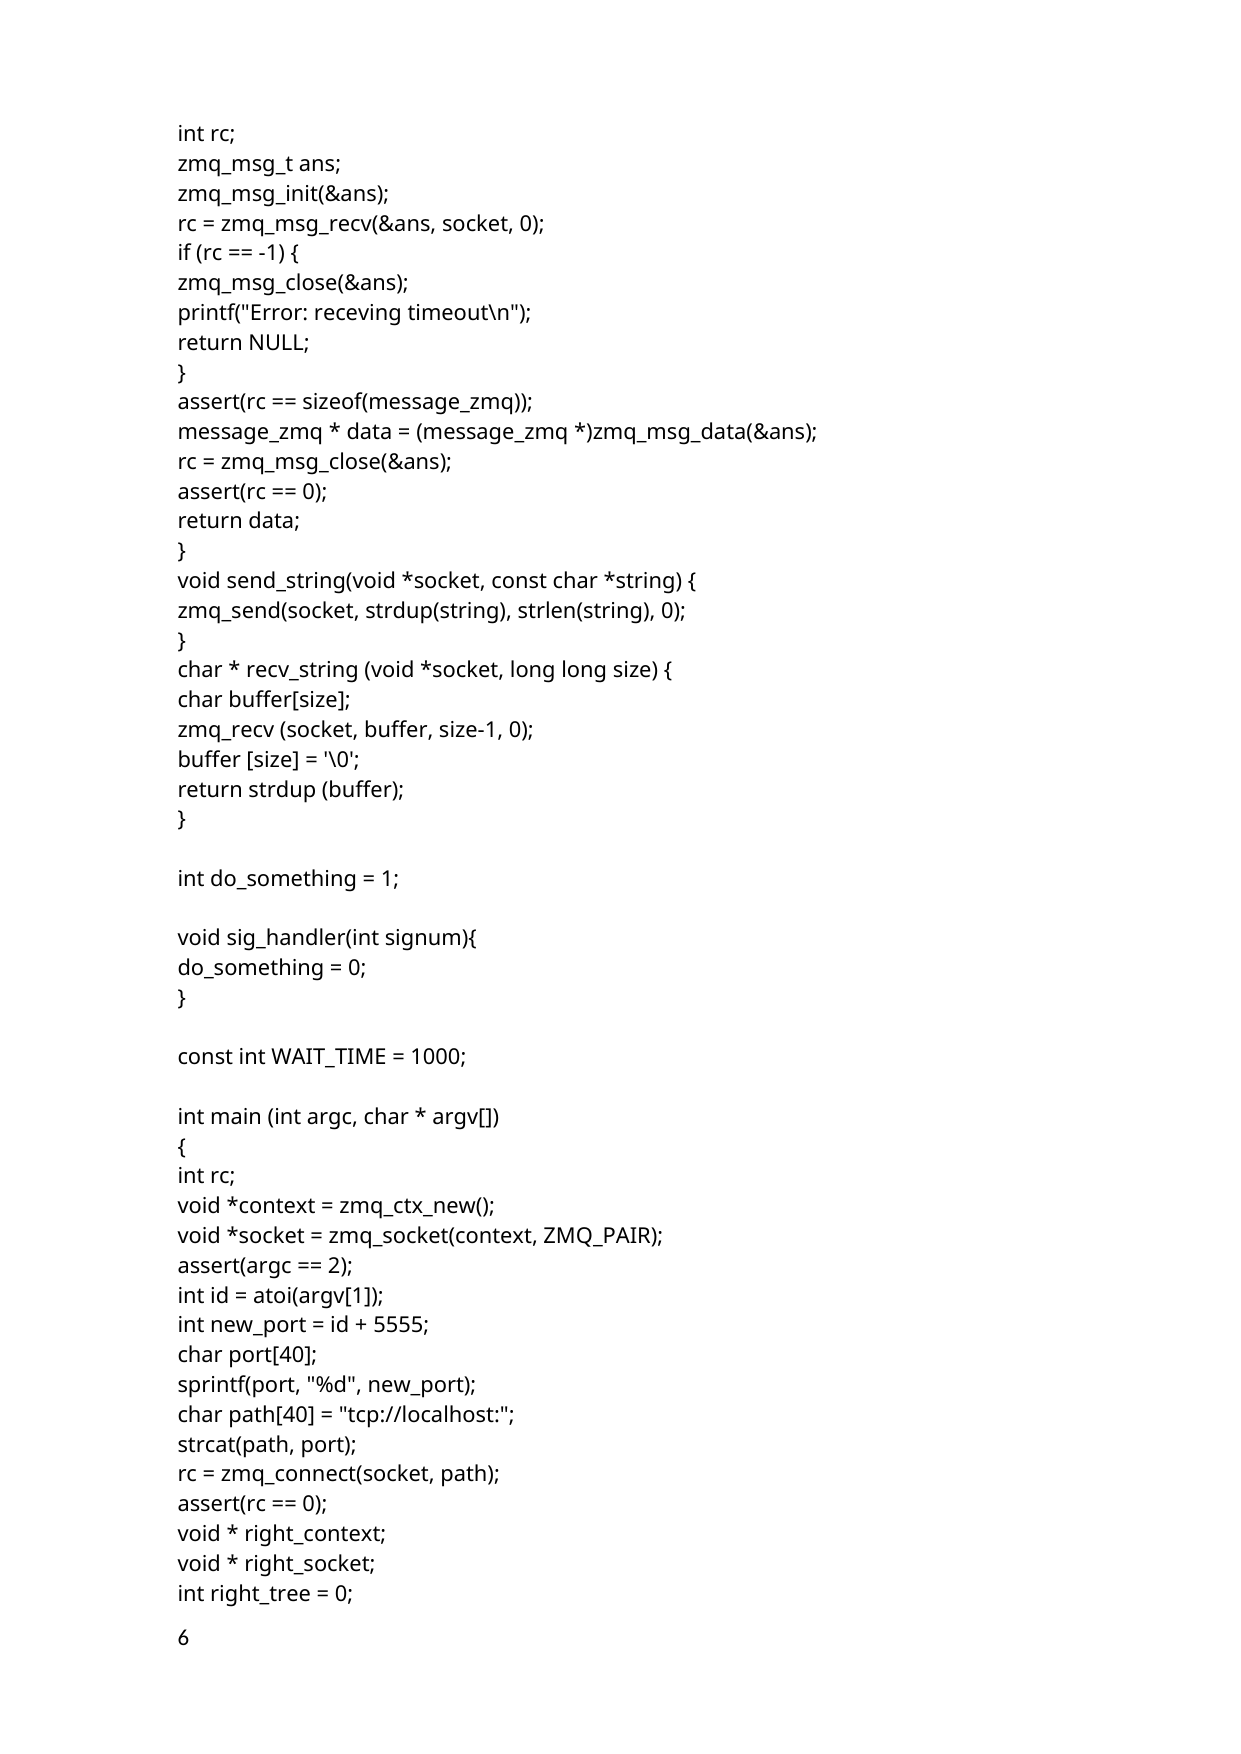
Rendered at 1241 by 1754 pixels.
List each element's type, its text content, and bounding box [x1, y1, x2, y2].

text int main (int argc, char * argv[]) [177, 1101, 1152, 1131]
text void *socket = zmq_socket(context, ZMQ_PAIR); [177, 1220, 1152, 1250]
text printf("Error: receving timeout\n"); [177, 297, 1152, 327]
text char port[40]; [177, 1339, 1152, 1369]
text int new_port = id + 5555; [177, 1309, 1152, 1339]
text } [177, 535, 1152, 565]
text zmq_recv (socket, buffer, size-1, 0); [177, 714, 1152, 744]
text rc = zmq_connect(socket, path); [177, 1458, 1152, 1488]
text int right_tree = 0; [177, 1577, 1152, 1607]
text return NULL; [177, 327, 1152, 356]
text rc = zmq_msg_recv(&ans, socket, 0); [177, 207, 1152, 237]
text buffer [size] = '\0'; [177, 744, 1152, 773]
text } [177, 982, 1152, 1012]
text assert(rc == 0); [177, 1488, 1152, 1518]
text void send_string(void *socket, const char *string) { [177, 565, 1152, 595]
text } [177, 803, 1152, 833]
text } [177, 624, 1152, 654]
text void * right_context; [177, 1518, 1152, 1548]
text assert(rc == 0); [177, 476, 1152, 505]
text char * recv_string (void *socket, long long size) { [177, 654, 1152, 684]
text void *context = zmq_ctx_new(); [177, 1190, 1152, 1220]
text sprintf(port, "%d", new_port); [177, 1369, 1152, 1399]
text do_something = 0; [177, 952, 1152, 982]
text int rc; [177, 118, 1152, 148]
text } [177, 356, 1152, 386]
text int id = atoi(argv[1]); [177, 1279, 1152, 1309]
text char path[40] = "tcp://localhost:"; [177, 1399, 1152, 1428]
text void * right_socket; [177, 1548, 1152, 1577]
text strcat(path, port); [177, 1428, 1152, 1458]
text int rc; [177, 1160, 1152, 1190]
text zmq_msg_init(&ans); [177, 178, 1152, 207]
text char buffer[size]; [177, 684, 1152, 714]
text const int WAIT_TIME = 1000; [177, 1041, 1152, 1071]
text zmq_msg_t ans; [177, 148, 1152, 178]
text zmq_msg_close(&ans); [177, 267, 1152, 297]
text { [177, 1131, 1152, 1160]
text void sig_handler(int signum){ [177, 922, 1152, 952]
text if (rc == -1) { [177, 237, 1152, 267]
text rc = zmq_msg_close(&ans); [177, 446, 1152, 476]
text assert(rc == sizeof(message_zmq)); [177, 386, 1152, 416]
text return strdup (buffer); [177, 773, 1152, 803]
text assert(argc == 2); [177, 1250, 1152, 1279]
text message_zmq * data = (message_zmq *)zmq_msg_data(&ans); [177, 416, 1152, 446]
text int do_something = 1; [177, 863, 1152, 893]
text zmq_send(socket, strdup(string), strlen(string), 0); [177, 595, 1152, 624]
text return data; [177, 505, 1152, 535]
